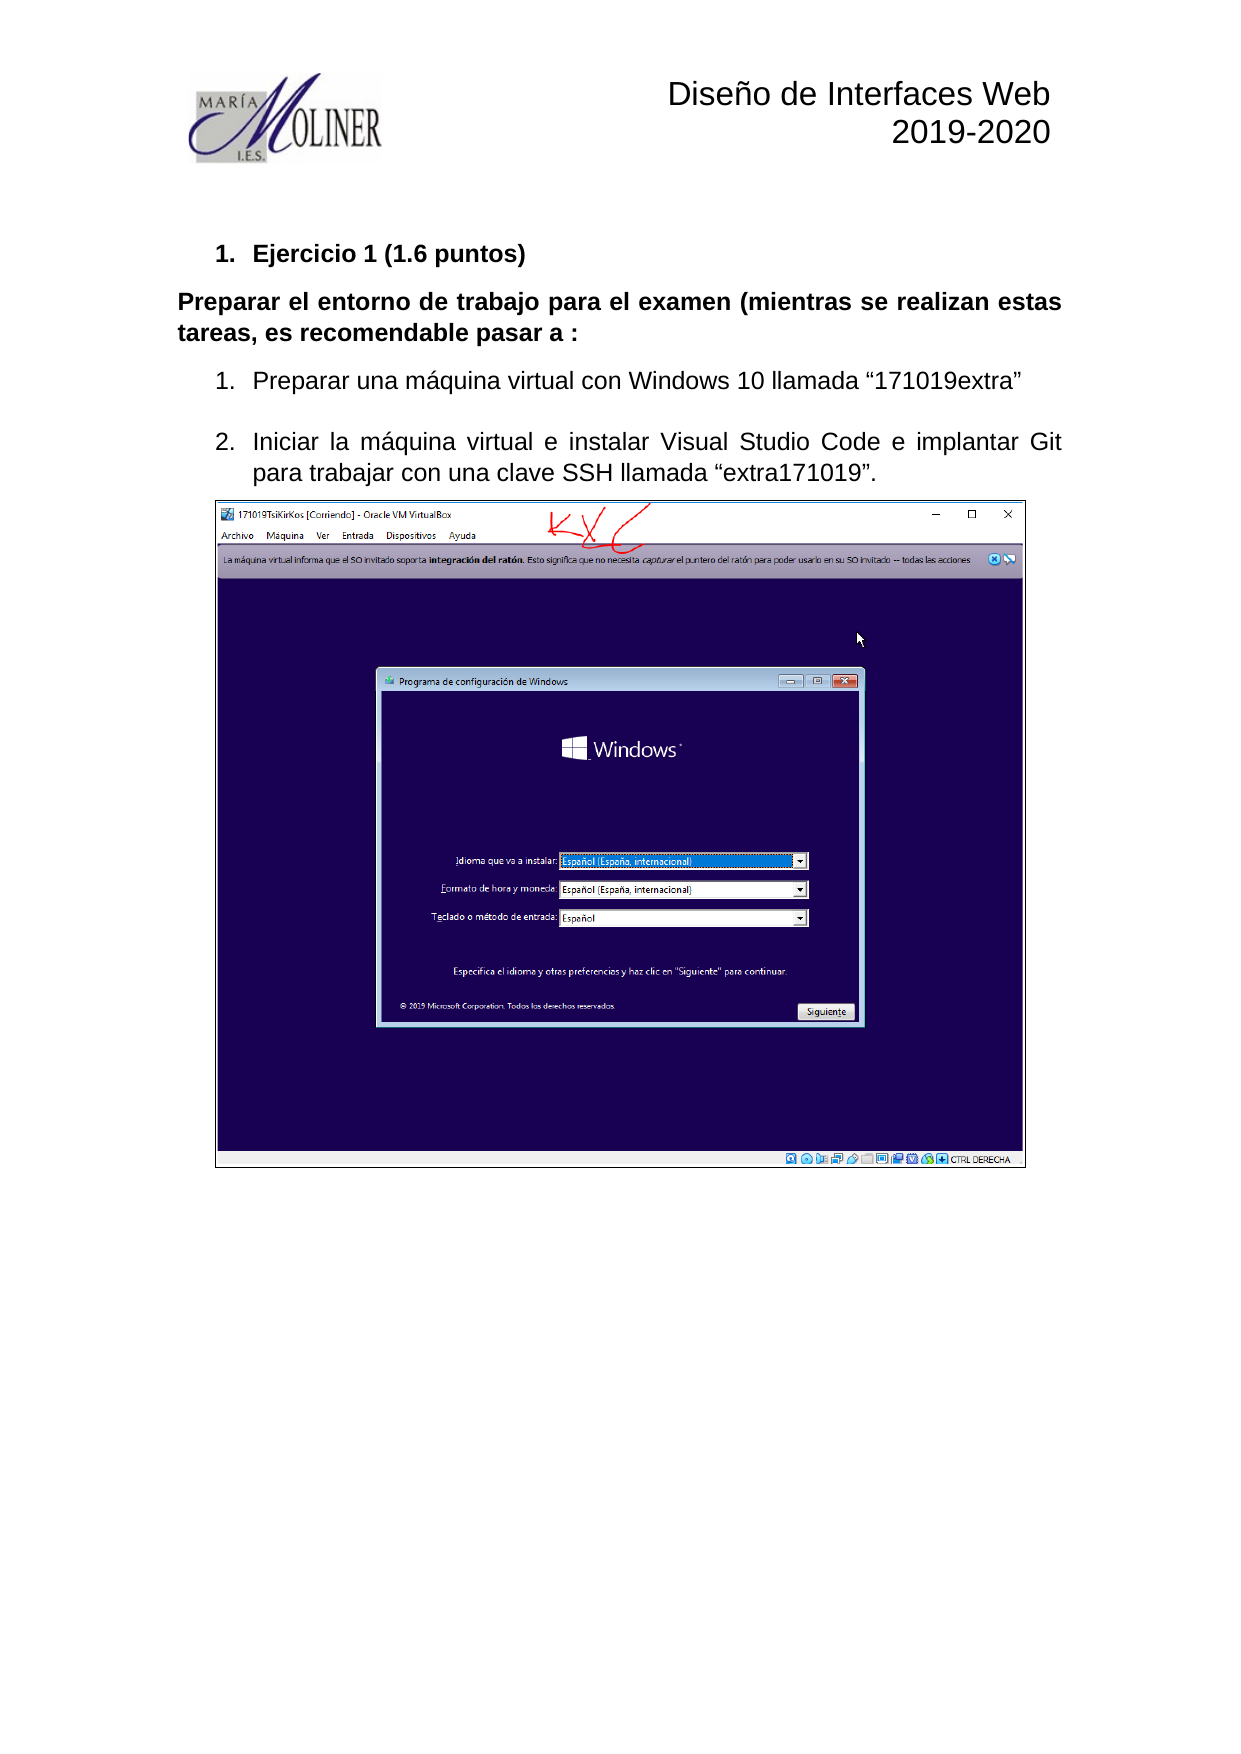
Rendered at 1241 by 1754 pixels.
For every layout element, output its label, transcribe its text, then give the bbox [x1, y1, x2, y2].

picture [217, 502, 1023, 1164]
text Preparar el entorno de trabajo para el examen (mientras se realizan estas tareas, es recomendable pasar a : [177, 287, 1063, 347]
picture [188, 73, 383, 164]
list Iniciar la máquina virtual e instalar Visual Studio Code e implantar Git para trabajar con una clave SSH llamada “extra171019”. [215, 427, 1063, 487]
list Preparar una máquina virtual con Windows 10 llamada “171019extra” [215, 366, 1063, 394]
list [216, 501, 1025, 1167]
list Ejercicio 1 (1.6 puntos) [215, 239, 1063, 268]
